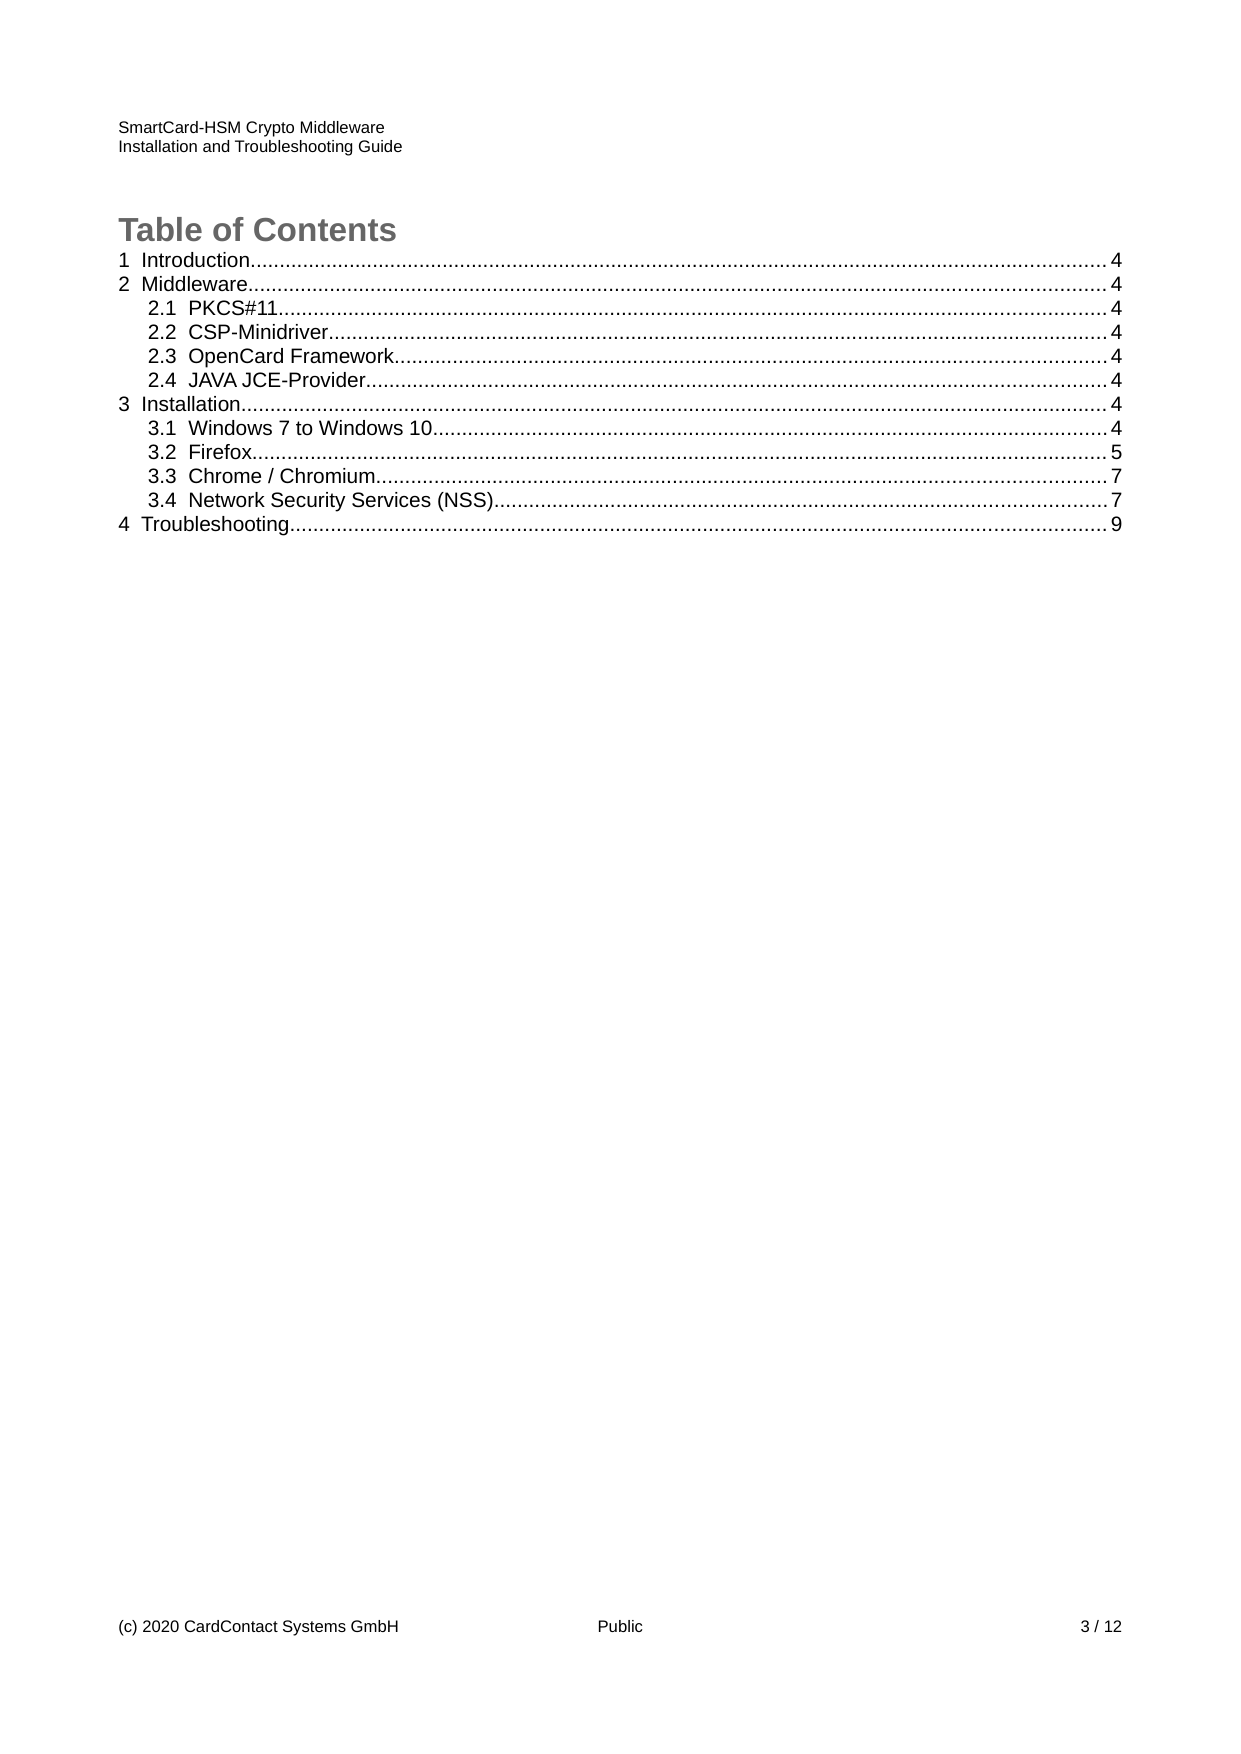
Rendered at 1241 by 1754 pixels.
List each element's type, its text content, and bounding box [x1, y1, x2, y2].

text 3.1 Windows 7 to Windows 10 4 [148, 416, 1122, 440]
text 2.4 JAVA JCE-Provider 4 [148, 368, 1122, 392]
text 3.3 Chrome / Chromium 7 [148, 464, 1122, 488]
text 2.2 CSP-Minidriver 4 [148, 320, 1122, 344]
text 4 Troubleshooting 9 [118, 512, 1122, 536]
text 3.2 Firefox 5 [148, 440, 1122, 464]
text 3.4 Network Security Services (NSS) 7 [148, 488, 1122, 512]
text 2.1 PKCS#11 4 [148, 296, 1122, 320]
text 1 Introduction 4 [118, 248, 1122, 272]
text 3 Installation 4 [118, 392, 1122, 416]
text 2.3 OpenCard Framework 4 [148, 344, 1122, 368]
subtitle Table of Contents [118, 210, 1122, 248]
text 2 Middleware 4 [118, 272, 1122, 296]
